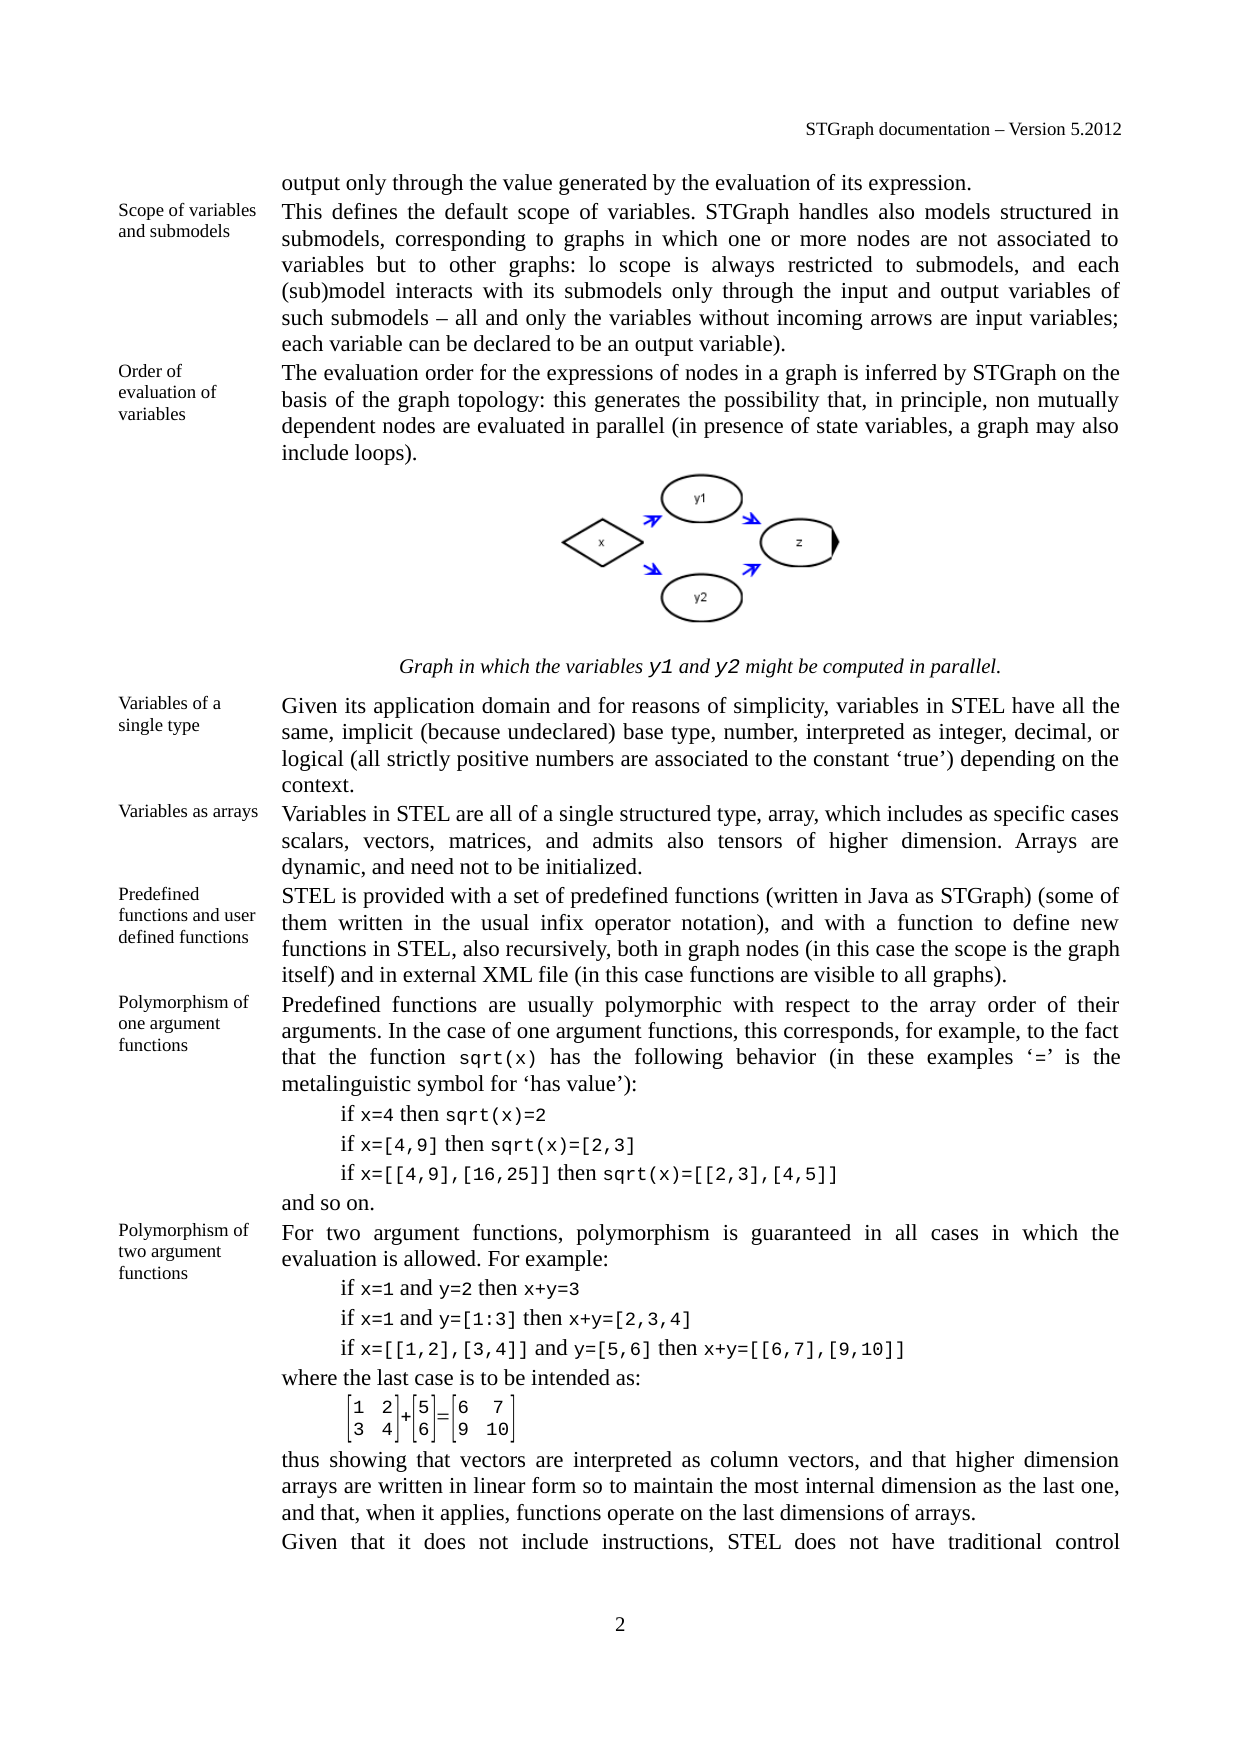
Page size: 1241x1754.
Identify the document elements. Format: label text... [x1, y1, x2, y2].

table_cell Polymorphism of two argument functions [118, 1219, 265, 1554]
table_cell [265, 360, 281, 692]
table_cell Variables as arrays [118, 800, 265, 882]
table_cell Given its application domain and for reasons of simplicity, variables in STEL have all the same, implicit (because undeclared) base type, number, interpreted as integer, decimal, or logical (all strictly positive numbers are associated to the constant ‘true’) depending on the context. [281, 692, 1121, 800]
table_cell STEL is provided with a set of predefined functions (written in Java as STGraph) (some of them written in the usual infix operator notation), and with a function to define new functions in STEL, also recursively, both in graph nodes (in this case the scope is the graph itself) and in external XML file (in this case functions are visible to all graphs). [281, 883, 1121, 991]
table_cell [265, 199, 281, 359]
table_cell Scope of variables and submodels [118, 199, 265, 359]
table_cell output only through the value generated by the evaluation of its expression. [281, 169, 1121, 198]
table_cell Predefined functions and user defined functions [118, 883, 265, 991]
table_cell Polymorphism of one argument functions [118, 991, 265, 1219]
table_cell This defines the default scope of variables. STGraph handles also models structured in submodels, corresponding to graphs in which one or more nodes are not associated to variables but to other graphs: lo scope is always restricted to submodels, and each (sub)model interacts with its submodels only through the input and output variables of such submodels – all and only the variables without incoming arrows are input variables; each variable can be declared to be an output variable). [281, 199, 1121, 359]
picture [557, 467, 846, 630]
table_cell [265, 1219, 281, 1554]
table_cell [265, 991, 281, 1219]
table_cell [265, 169, 281, 198]
table_cell Variables of a single type [118, 692, 265, 800]
table_cell [265, 800, 281, 882]
table_cell For two argument functions, polymorphism is guaranteed in all cases in which the evaluation is allowed. For example: if x=1 and y=2 then x+y=3 if x=1 and y=[1:3] then x+y=[2,3,4] if x=[[1,2],[3,4]] and y=[5,6] then x+y=[[6,7],[9,10]] where the last case is to be intended as: thus showing that vectors are interpreted as column vectors, and that higher dimension arrays are written in linear form so to maintain the most internal dimension as the last one, and that, when it applies, functions operate on the last dimensions of arrays. Given that it does not include instructions, STEL does not have traditional control structures. [281, 1219, 1121, 1554]
table_cell Predefined functions are usually polymorphic with respect to the array order of their arguments. In the case of one argument functions, this corresponds, for example, to the fact that the function sqrt(x) has the following behavior (in these examples ‘=’ is the metalinguistic symbol for ‘has value’): if x=4 then sqrt(x)=2 if x=[4,9] then sqrt(x)=[2,3] if x=[[4,9],[16,25]] then sqrt(x)=[[2,3],[4,5]] and so on. [281, 991, 1121, 1219]
table_cell [265, 692, 281, 800]
table_cell Variables in STEL are all of a single structured type, array, which includes as specific cases scalars, vectors, matrices, and admits also tensors of higher dimension. Arrays are dynamic, and need not to be initialized. [281, 800, 1121, 882]
table_cell Order of evaluation of variables [118, 360, 265, 692]
table_cell The evaluation order for the expressions of nodes in a graph is inferred by STGraph on the basis of the graph topology: this generates the possibility that, in principle, non mutually dependent nodes are evaluated in parallel (in presence of state variables, a graph may also include loops). Graph in which the variables y1 and y2 might be computed in parallel. [281, 360, 1121, 692]
table_cell [265, 883, 281, 991]
table_cell [118, 169, 265, 198]
